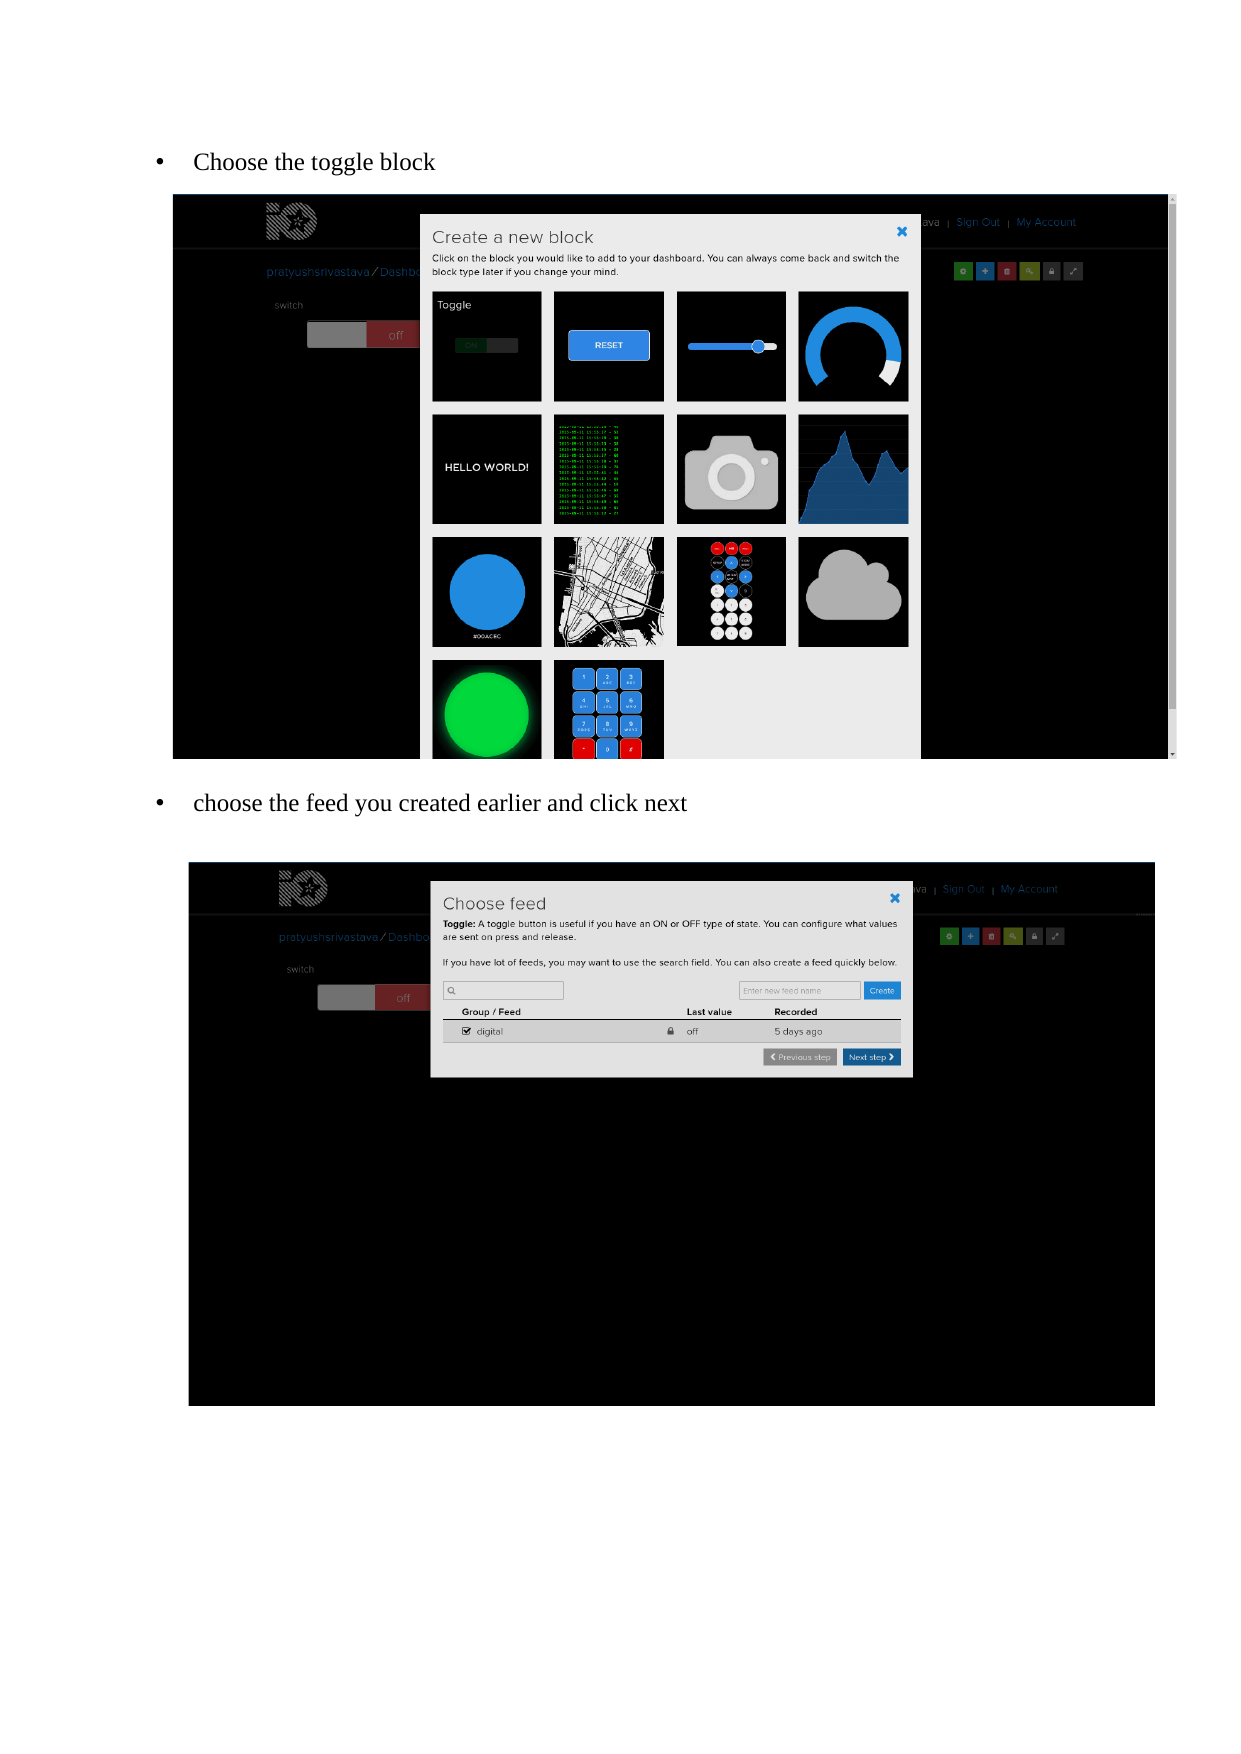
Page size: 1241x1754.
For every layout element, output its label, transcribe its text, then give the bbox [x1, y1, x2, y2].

list Choose the toggle block [156, 147, 1122, 176]
picture [188, 862, 1155, 1406]
picture [172, 194, 1177, 759]
list choose the feed you created earlier and click next [156, 788, 1122, 817]
